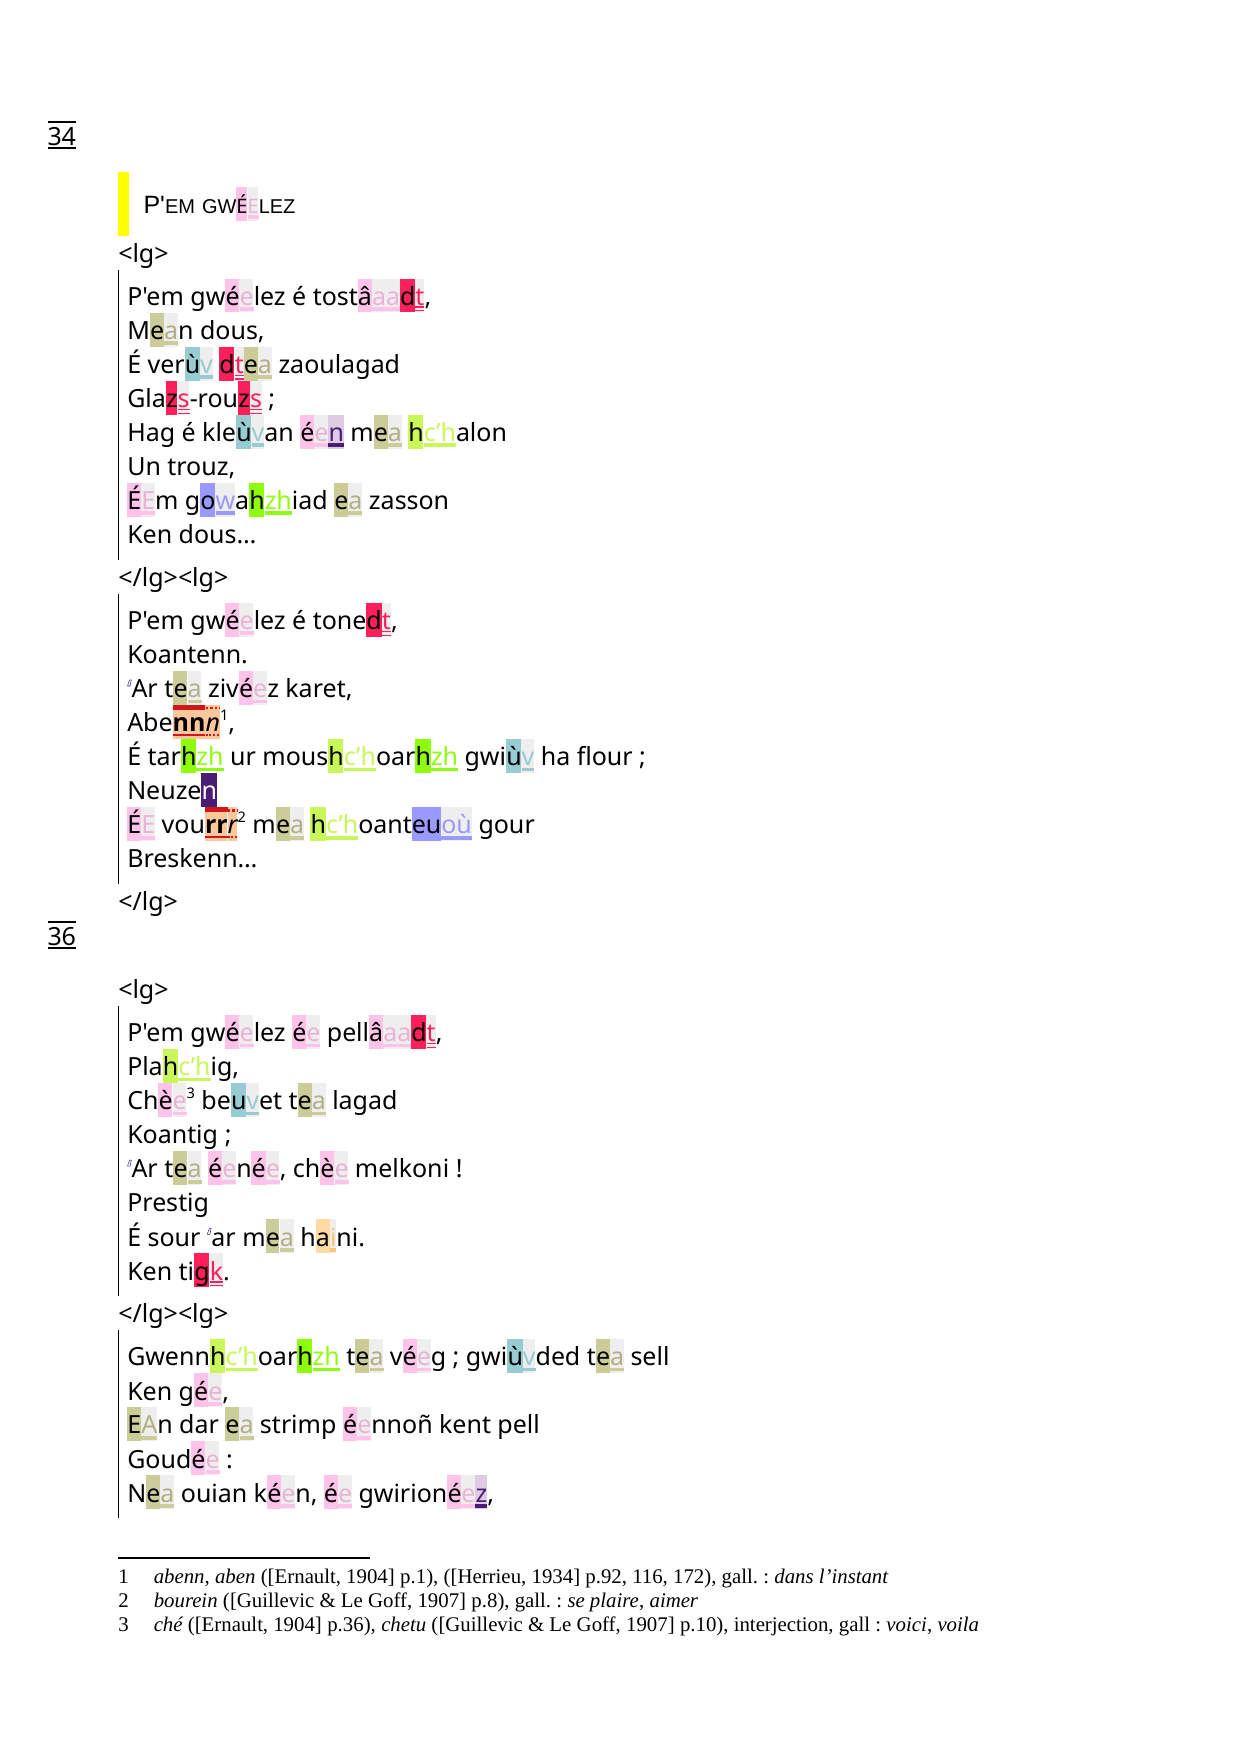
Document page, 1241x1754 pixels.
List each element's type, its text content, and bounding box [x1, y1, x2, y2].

text Hag é kleùvan éen mea hc’halon [423, 415, 1122, 449]
text Hag é kleùvan éen mea hc’halon [119, 415, 236, 449]
text ÉE vourrr mea hc’hoanteuoù gour [326, 807, 412, 841]
text Abennn, [119, 705, 173, 739]
text Koantig ; [119, 1117, 1122, 1151]
text Ken gée, [119, 1373, 194, 1407]
text É sour ‘ar mea haini. [336, 1219, 1122, 1253]
text Neuzen [119, 773, 201, 807]
text Nea ouian kéen, ée gwirionéez, [119, 1475, 1122, 1518]
text EAn dar ea strimp éennoñ kent pell [253, 1407, 343, 1441]
text ÉE vourrr mea hc’hoanteuoù gour [155, 807, 205, 841]
text EAn dar ea strimp éennoñ kent pell [157, 1407, 225, 1441]
text Plahc’hig, [178, 1049, 1122, 1083]
text <lg> [118, 236, 1122, 269]
text bourein ([Guillevic & Le Goff, 1907] p.8), gall. : se plaire, aimer [118, 1588, 1122, 1612]
text Glazs-rouzs ; [189, 381, 238, 415]
text É tarhzh ur moushc’hoarhzh gwiùv ha flour ; [343, 739, 415, 773]
text ÉEm gowahzhiad ea zasson [362, 483, 1122, 517]
text ÉE vourrr mea hc’hoanteuoù gour [472, 807, 1122, 841]
text É tarhzh ur moushc’hoarhzh gwiùv ha flour ; [431, 739, 506, 773]
text É tarhzh ur moushc’hoarhzh gwiùv ha flour ; [196, 739, 328, 773]
text P'em gwéelez é tostâaadt, [118, 269, 1122, 312]
text <lg> [118, 972, 1122, 1006]
text Koantenn. [119, 637, 1122, 671]
text Chèe beuvet tea lagad [326, 1083, 1122, 1117]
text Mean dous, [119, 312, 1122, 347]
text Chèe beuvet tea lagad [186, 1083, 231, 1117]
text Ken gée, [222, 1373, 1122, 1407]
text abenn, aben ([Ernault, 1904] p.1), ([Herrieu, 1934] p.92, 116, 172), gall. : dans l’instant [118, 1564, 1122, 1588]
text P'em gwéelez é tonedt, [119, 594, 1122, 637]
text Plahc’hig, [119, 1049, 163, 1083]
text Chèe beuvet tea lagad [119, 1083, 158, 1117]
text Un trouz, [119, 449, 1122, 483]
text Hag é kleùvan éen mea hc’halon [264, 415, 300, 449]
text </lg> [118, 884, 1122, 918]
text Abennn, [220, 705, 1122, 739]
text É tarhzh ur moushc’hoarhzh gwiùv ha flour ; [119, 739, 181, 773]
text P'em gwéelez ée pellâaadt, [119, 1006, 1122, 1049]
text Ken tigk. [119, 1253, 1122, 1296]
text É verùv dtea zaoulagad [119, 347, 185, 381]
text Ken dous… [119, 517, 1122, 560]
text ché ([Ernault, 1904] p.36), chetu ([Guillevic & Le Goff, 1907] p.10), interjection, gall : voici, voila [118, 1612, 1122, 1636]
text Hag é kleùvan éen mea hc’halon [344, 415, 374, 449]
text ‘Ar tea zivéez karet, [119, 671, 173, 705]
text Chèe beuvet tea lagad [259, 1083, 298, 1117]
text ‘Ar tea éenée, chèe melkoni ! [279, 1151, 320, 1185]
text ÉEm gowahzhiad ea zasson [155, 483, 200, 517]
text É sour ‘ar mea haini. [119, 1219, 266, 1253]
text EAn dar ea strimp éennoñ kent pell [371, 1407, 1122, 1441]
text Gwennhc’hoarhzh tea véeg ; gwiùvded tea sell [119, 1330, 1122, 1373]
text </lg><lg> [118, 560, 1122, 594]
text ÉEm gowahzhiad ea zasson [264, 483, 334, 517]
text Prestig [119, 1185, 1122, 1219]
text 34 [47, 118, 1122, 152]
text ‘Ar tea éenée, chèe melkoni ! [348, 1151, 1122, 1185]
text É sour ‘ar mea haini. [294, 1219, 316, 1253]
text ‘Ar tea éenée, chèe melkoni ! [119, 1151, 173, 1185]
text Goudée : [219, 1441, 1122, 1475]
text É verùv dtea zaoulagad [272, 347, 1122, 381]
text </lg><lg> [118, 1296, 1122, 1330]
text Goudée : [119, 1441, 191, 1475]
text Neuzen [217, 773, 1122, 807]
text Glazs-rouzs ; [119, 381, 166, 415]
text ÉE vourrr mea hc’hoanteuoù gour [237, 807, 276, 841]
text ‘Ar tea zivéez karet, [201, 671, 239, 705]
text P'em gwéelez [129, 172, 1122, 236]
text Breskenn… [119, 841, 1122, 884]
text É tarhzh ur moushc’hoarhzh gwiùv ha flour ; [534, 739, 1122, 773]
text ‘Ar tea zivéez karet, [267, 671, 1122, 705]
text Glazs-rouzs ; [262, 381, 1122, 415]
text 36 [47, 918, 1122, 952]
